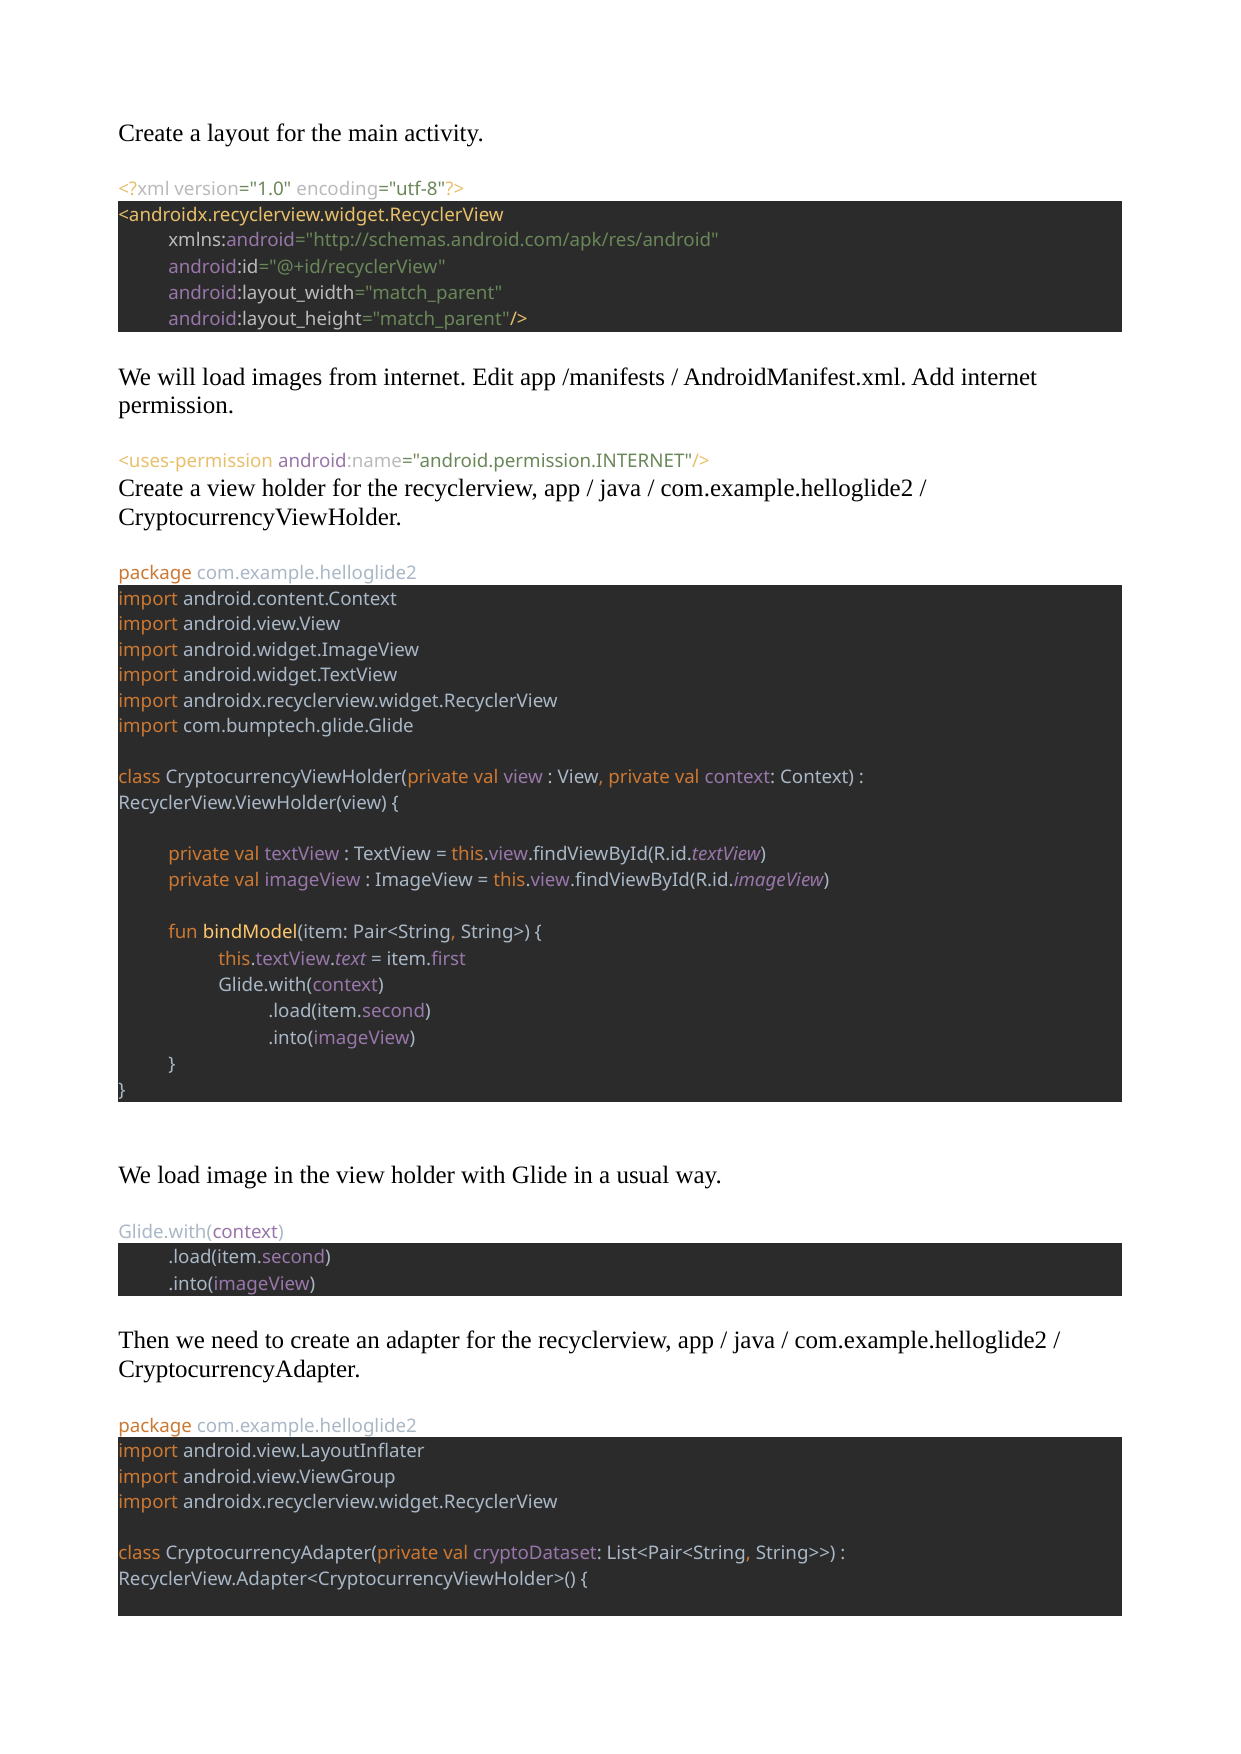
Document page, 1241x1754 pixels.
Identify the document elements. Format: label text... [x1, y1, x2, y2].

text xmlns:android="http://schemas.android.com/apk/res/android" [118, 227, 1122, 253]
text import android.view.ViewGroup [118, 1463, 1122, 1488]
text private val textView : TextView = this.view.findViewById(R.id.textView) [118, 840, 1122, 867]
text android:layout_height="match_parent"/> [118, 306, 1122, 332]
text package com.example.helloglide2 [118, 1412, 1122, 1437]
text <uses-permission android:name="android.permission.INTERNET"/> [118, 448, 1122, 473]
text class CryptocurrencyViewHolder(private val view : View, private val context: Context) : RecyclerView.ViewHolder(view) { [118, 764, 1122, 815]
text } [118, 1050, 1122, 1077]
text import androidx.recyclerview.widget.RecyclerView [118, 687, 1122, 713]
text .load(item.second) [118, 998, 1122, 1024]
text } [118, 1077, 1122, 1102]
text this.textView.text = item.first [118, 945, 1122, 971]
text import android.widget.ImageView [118, 636, 1122, 662]
text import androidx.recyclerview.widget.RecyclerView [118, 1488, 1122, 1514]
text <androidx.recyclerview.widget.RecyclerView [118, 201, 1122, 227]
text package com.example.helloglide2 [118, 559, 1122, 585]
text class CryptocurrencyAdapter(private val cryptoDataset: List<Pair<String, String>>) : RecyclerView.Adapter<CryptocurrencyViewHolder>() { [118, 1539, 1122, 1591]
text import android.content.Context [118, 585, 1122, 611]
text Glide.with(context) [118, 1218, 1122, 1243]
text Glide.with(context) [118, 971, 1122, 998]
text Then we need to create an adapter for the recyclerview, app / java / com.example.helloglide2 / CryptocurrencyAdapter. [118, 1326, 1122, 1383]
text <?xml version="1.0" encoding="utf-8"?> [118, 176, 1122, 201]
text import android.widget.TextView [118, 662, 1122, 687]
text .load(item.second) [118, 1243, 1122, 1270]
text private val imageView : ImageView = this.view.findViewById(R.id.imageView) [118, 867, 1122, 893]
text Create a layout for the main activity. [118, 118, 1122, 147]
text import com.bumptech.glide.Glide [118, 713, 1122, 738]
text .into(imageView) [118, 1270, 1122, 1296]
text We load image in the view holder with Glide in a usual way. [118, 1160, 1122, 1189]
text android:id="@+id/recyclerView" [118, 253, 1122, 279]
text fun bindModel(item: Pair<String, String>) { [118, 918, 1122, 945]
text We will load images from internet. Edit app /manifests / AndroidManifest.xml. Add internet permission. [118, 362, 1122, 419]
text android:layout_width="match_parent" [118, 279, 1122, 306]
text import android.view.View [118, 611, 1122, 636]
text Create a view holder for the recyclerview, app / java / com.example.helloglide2 / CryptocurrencyViewHolder. [118, 473, 1122, 531]
text .into(imageView) [118, 1024, 1122, 1050]
text import android.view.LayoutInflater [118, 1437, 1122, 1463]
